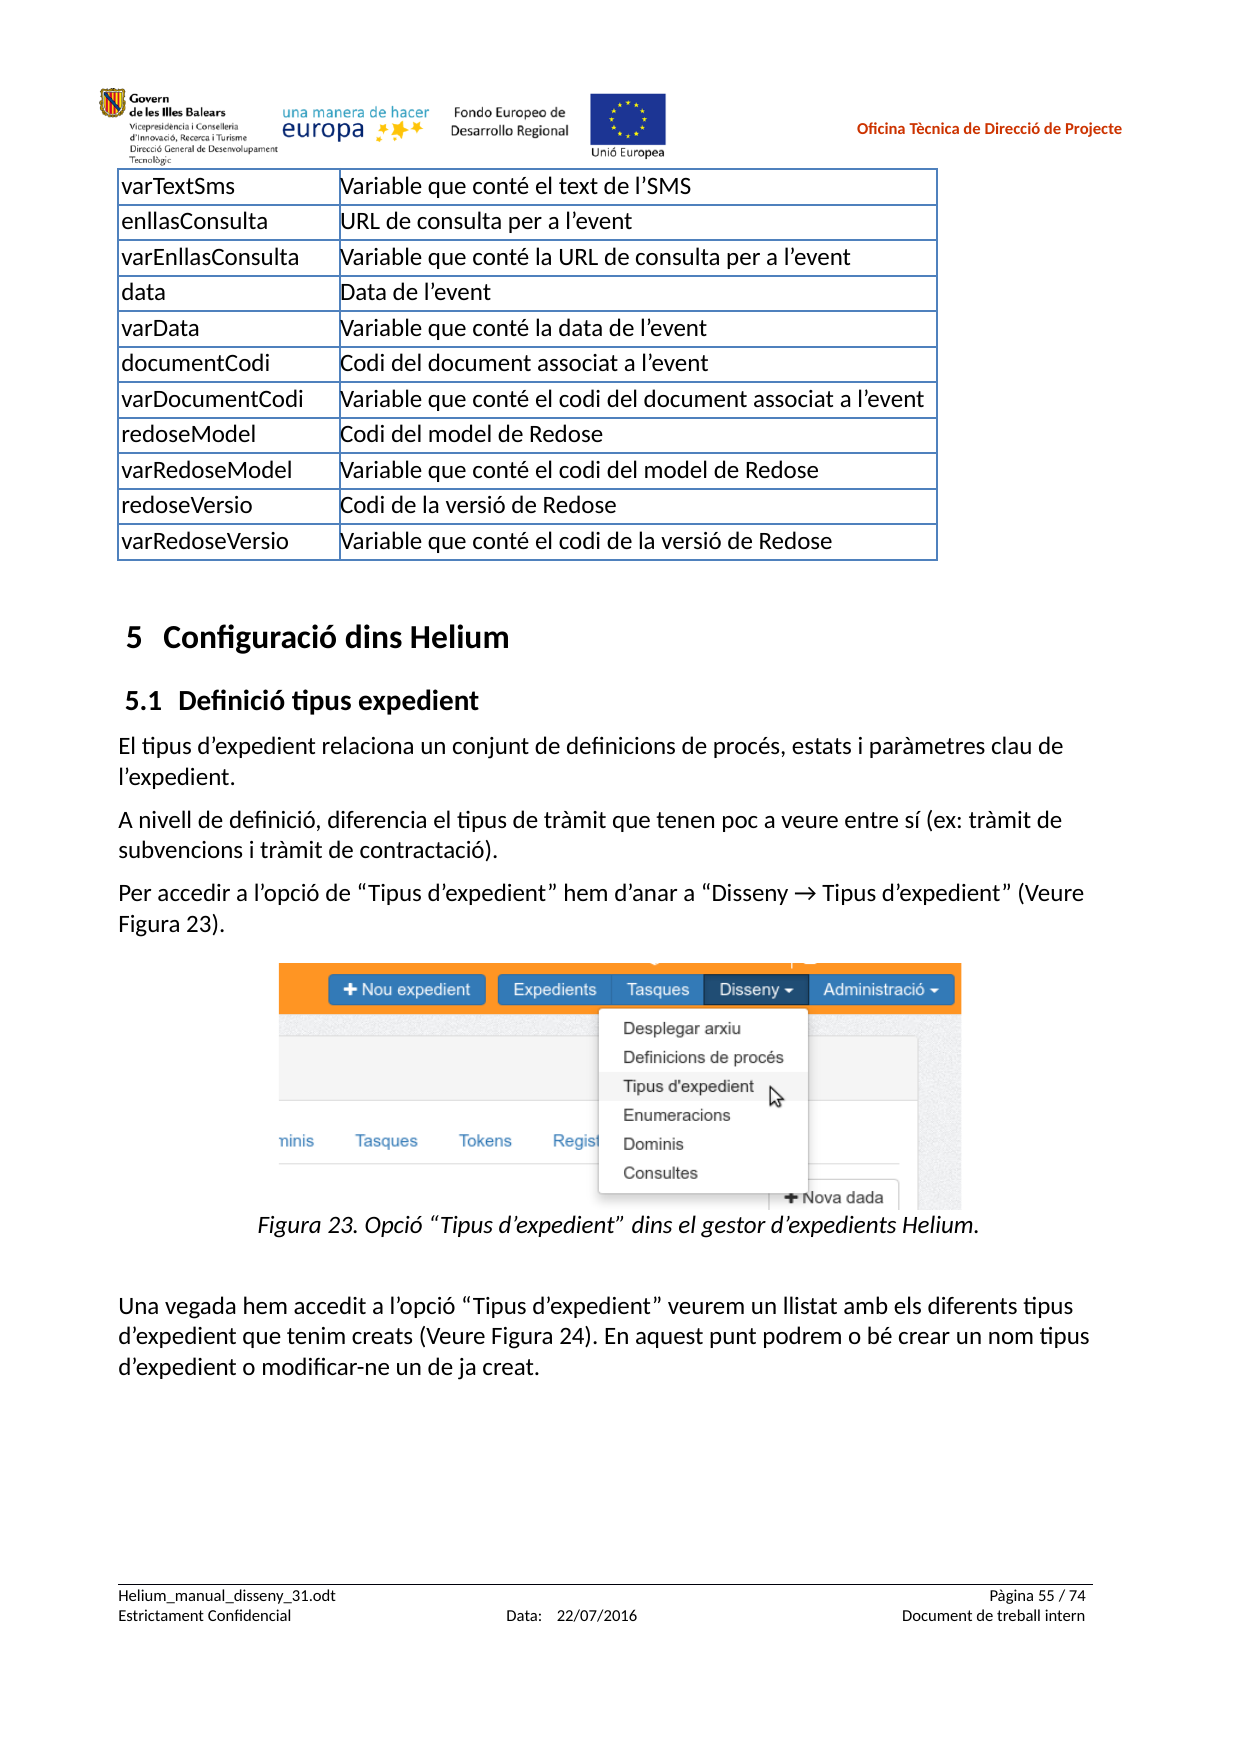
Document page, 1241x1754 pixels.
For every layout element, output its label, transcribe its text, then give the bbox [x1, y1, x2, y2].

table_cell varTextSms [119, 170, 339, 203]
text Una vegada hem accedit a l’opció “Tipus d’expedient” veurem un llistat amb els diferents tipus d’expedient que tenim creats (Veure Figura 24). En aquest punt podrem o bé crear un nom tipus d’expedient o modificar-ne un de ja creat. [118, 1290, 1122, 1381]
subtitle Configuració dins Helium [118, 616, 1122, 657]
table_cell Variable que conté el codi del document associat a l’event [341, 383, 936, 417]
table_cell varData [119, 312, 339, 346]
table_cell Variable que conté el codi del model de Redose [341, 454, 936, 488]
text Per accedir a l’opció de “Tipus d’expedient” hem d’anar a “Disseny → Tipus d’expedient” (Veure Figura 23). [118, 877, 1122, 938]
table_cell Variable que conté la URL de consulta per a l’event [341, 241, 936, 274]
text A nivell de definició, diferencia el tipus de tràmit que tenen poc a veure entre sí (ex: tràmit de subvencions i tràmit de contractació). [118, 804, 1122, 865]
picture [278, 963, 962, 1210]
table_cell Codi de la versió de Redose [341, 490, 936, 523]
table_cell varEnllasConsulta [119, 241, 339, 274]
table_cell Codi del model de Redose [341, 419, 936, 452]
table_cell redoseVersio [119, 490, 339, 523]
table_cell varRedoseVersio [119, 525, 339, 559]
text Figura 23. Opció “Tipus d’expedient” dins el gestor d’expedients Helium. [249, 963, 991, 1240]
text El tipus d’expedient relaciona un conjunt de definicions de procés, estats i paràmetres clau de l’expedient. [118, 730, 1122, 791]
table_cell redoseModel [119, 419, 339, 452]
table_cell varRedoseModel [119, 454, 339, 488]
table_cell Codi del document associat a l’event [341, 348, 936, 381]
table_cell Data de l’event [341, 277, 936, 310]
table_cell Variable que conté el codi de la versió de Redose [341, 525, 936, 559]
table_cell URL de consulta per a l’event [341, 206, 936, 239]
subtitle Definició tipus expedient [118, 682, 1122, 718]
table_cell Variable que conté el text de l’SMS [341, 170, 936, 203]
table_cell Variable que conté la data de l’event [341, 312, 936, 346]
table_cell documentCodi [119, 348, 339, 381]
table_cell varDocumentCodi [119, 383, 339, 417]
table_cell enllasConsulta [119, 206, 339, 239]
picture [99, 87, 668, 166]
table_cell data [119, 277, 339, 310]
